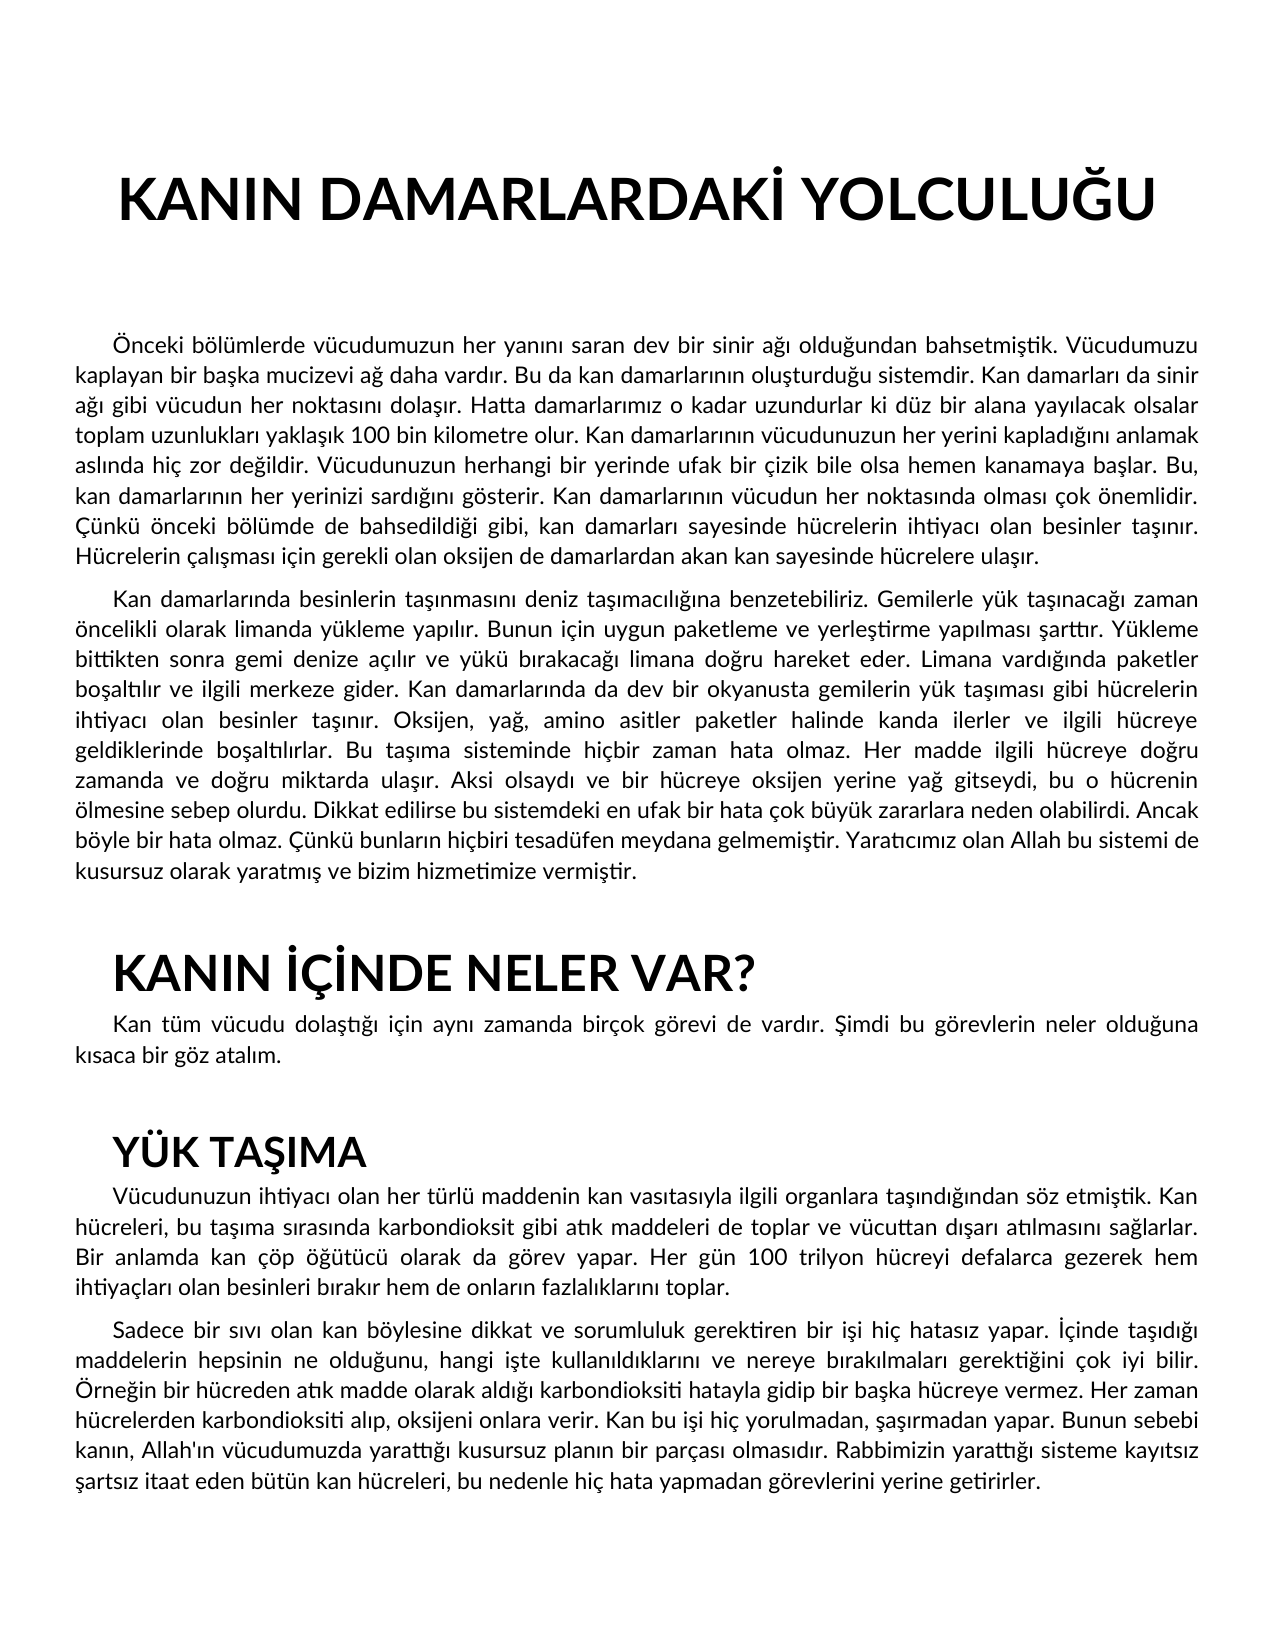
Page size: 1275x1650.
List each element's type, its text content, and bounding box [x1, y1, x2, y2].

text Kan damarlarında besinlerin taşınmasını deniz taşımacılığına benzetebiliriz. Gemilerle yük taşınacağı zaman öncelikli olarak limanda yükleme yapılır. Bunun için uygun paketleme ve yerleştirme yapılması şarttır. Yükleme bittikten sonra gemi denize açılır ve yükü bırakacağı limana doğru hareket eder. Limana vardığında paketler boşaltılır ve ilgili merkeze gider. Kan damarlarında da dev bir okyanusta gemilerin yük taşıması gibi hücrelerin ihtiyacı olan besinler taşınır. Oksijen, yağ, amino asitler paketler halinde kanda ilerler ve ilgili hücreye geldiklerinde boşaltılırlar. Bu taşıma sisteminde hiçbir zaman hata olmaz. Her madde ilgili hücreye doğru zamanda ve doğru miktarda ulaşır. Aksi olsaydı ve bir hücreye oksijen yerine yağ gitseydi, bu o hücrenin ölmesine sebep olurdu. Dikkat edilirse bu sistemdeki en ufak bir hata çok büyük zararlara neden olabilirdi. Ancak böyle bir hata olmaz. Çünkü bunların hiçbiri tesadüfen meydana gelmemiştir. Yaratıcımız olan Allah bu sistemi de kusursuz olarak yaratmış ve bizim hizmetimize vermiştir. [75, 584, 1200, 884]
subtitle KANIN İÇİNDE NELER VAR? [112, 942, 1200, 1002]
text Sadece bir sıvı olan kan böylesine dikkat ve sorumluluk gerektiren bir işi hiç hatasız yapar. İçinde taşıdığı maddelerin hepsinin ne olduğunu, hangi işte kullanıldıklarını ve nereye bırakılmaları gerektiğini çok iyi bilir. Örneğin bir hücreden atık madde olarak aldığı karbondioksiti hatayla gidip bir başka hücreye vermez. Her zaman hücrelerden karbondioksiti alıp, oksijeni onlara verir. Kan bu işi hiç yorulmadan, şaşırmadan yapar. Bunun sebebi kanın, Allah'ın vücudumuzda yarattığı kusursuz planın bir parçası olmasıdır. Rabbimizin yarattığı sisteme kayıtsız şartsız itaat eden bütün kan hücreleri, bu nedenle hiç hata yapmadan görevlerini yerine getirirler. [75, 1315, 1200, 1494]
text Önceki bölümlerde vücudumuzun her yanını saran dev bir sinir ağı olduğundan bahsetmiştik. Vücudumuzu kaplayan bir başka mucizevi ağ daha vardır. Bu da kan damarlarının oluşturduğu sistemdir. Kan damarları da sinir ağı gibi vücudun her noktasını dolaşır. Hatta damarlarımız o kadar uzundurlar ki düz bir alana yayılacak olsalar toplam uzunlukları yaklaşık 100 bin kilometre olur. Kan damarlarının vücudunuzun her yerini kapladığını anlamak aslında hiç zor değildir. Vücudunuzun herhangi bir yerinde ufak bir çizik bile olsa hemen kanamaya başlar. Bu, kan damarlarının her yerinizi sardığını gösterir. Kan damarlarının vücudun her noktasında olması çok önemlidir. Çünkü önceki bölümde de bahsedildiği gibi, kan damarları sayesinde hücrelerin ihtiyacı olan besinler taşınır. Hücrelerin çalışması için gerekli olan oksijen de damarlardan akan kan sayesinde hücrelere ulaşır. [75, 330, 1200, 569]
subtitle YÜK TAŞIMA [112, 1126, 1200, 1176]
subtitle KANIN DAMARLARDAKİ YOLCULUĞU [75, 162, 1200, 232]
text Vücudunuzun ihtiyacı olan her türlü maddenin kan vasıtasıyla ilgili organlara taşındığından söz etmiştik. Kan hücreleri, bu taşıma sırasında karbondioksit gibi atık maddeleri de toplar ve vücuttan dışarı atılmasını sağlarlar. Bir anlamda kan çöp öğütücü olarak da görev yapar. Her gün 100 trilyon hücreyi defalarca gezerek hem ihtiyaçları olan besinleri bırakır hem de onların fazlalıklarını toplar. [75, 1182, 1200, 1300]
text Kan tüm vücudu dolaştığı için aynı zamanda birçok görevi de vardır. Şimdi bu görevlerin neler olduğuna kısaca bir göz atalım. [75, 1010, 1200, 1068]
